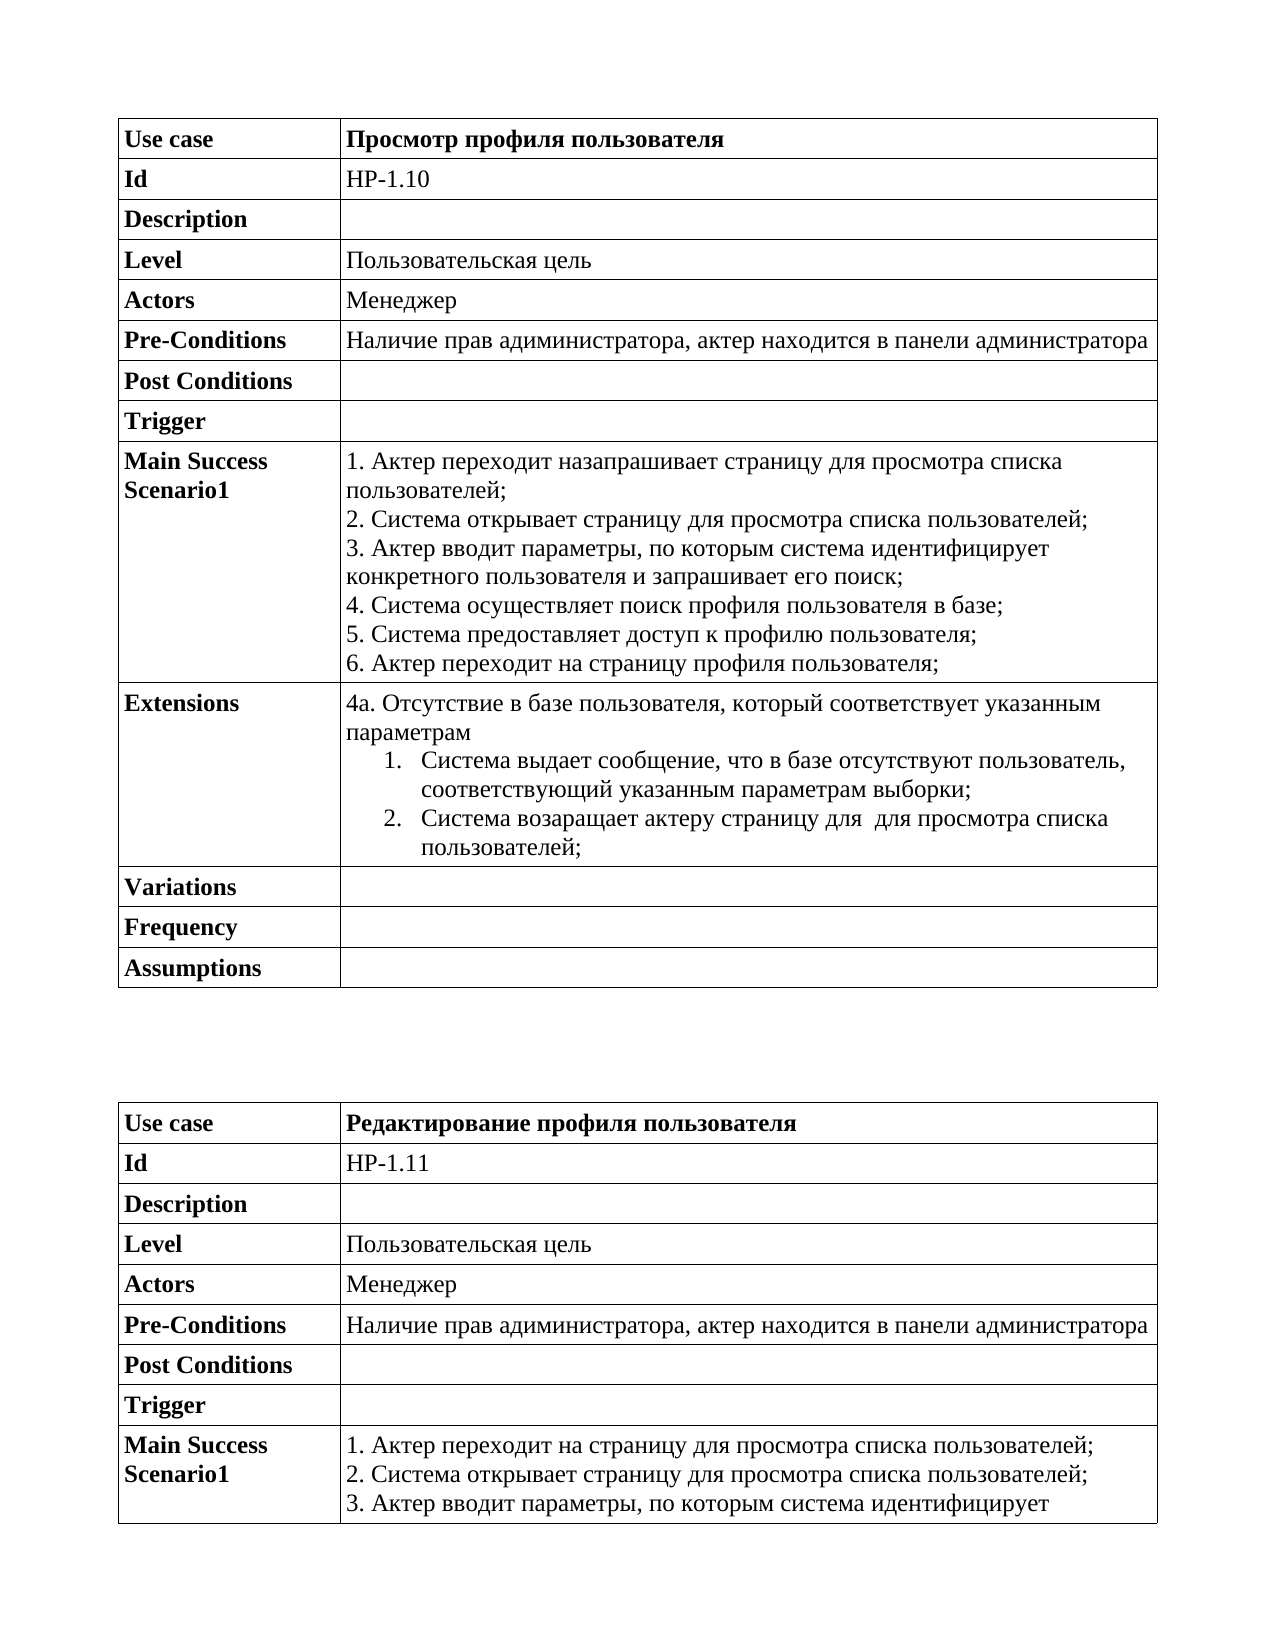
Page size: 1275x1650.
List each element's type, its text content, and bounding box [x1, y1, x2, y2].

table_cell Менеджер [341, 1265, 1157, 1304]
table_cell [341, 401, 1157, 441]
table_cell Actors [119, 280, 340, 320]
table_cell Post Conditions [119, 1345, 340, 1384]
table_cell Наличие прав адиминистратора, актер находится в панели администратора [341, 321, 1157, 360]
table_cell Actors [119, 1265, 340, 1304]
table_cell Description [119, 1184, 340, 1223]
table_header Use case [119, 119, 340, 158]
table_cell Level [119, 240, 340, 279]
table_cell [341, 1184, 1157, 1223]
table_cell Assumptions [119, 948, 340, 987]
table_cell Id [119, 159, 340, 199]
table_cell Пользовательская цель [341, 240, 1157, 279]
table_cell Description [119, 200, 340, 239]
table_cell Trigger [119, 401, 340, 441]
table_cell [341, 907, 1157, 947]
table_cell 1. Актер переходит назапрашивает страницу для просмотра списка пользователей; 2. Система открывает страницу для просмотра списка пользователей; 3. Актер вводит параметры, по которым система идентифицирует конкретного пользователя и запрашивает его поиск; 4. Система осуществляет поиск профиля пользователя в базе; 5. Система предоставляет доступ к профилю пользователя; 6. Актер переходит на страницу профиля пользователя; [341, 442, 1157, 682]
table_header Use case [119, 1103, 340, 1143]
table_cell Extensions [119, 683, 340, 866]
table_cell Main Success Scenario1 [119, 1426, 340, 1523]
table_cell Pre-Conditions [119, 321, 340, 360]
table_cell Variations [119, 867, 340, 906]
table_cell [341, 948, 1157, 987]
table_cell Frequency [119, 907, 340, 947]
table_cell [341, 200, 1157, 239]
table_cell Post Conditions [119, 361, 340, 400]
table_cell Менеджер [341, 280, 1157, 320]
table_cell 1. Актер переходит на страницу для просмотра списка пользователей; 2. Система открывает страницу для просмотра списка пользователей; 3. Актер вводит параметры, по которым система идентифицирует [341, 1426, 1157, 1523]
table_cell [341, 1345, 1157, 1384]
table_cell [341, 867, 1157, 906]
table_cell Наличие прав адиминистратора, актер находится в панели администратора [341, 1305, 1157, 1344]
table_cell Id [119, 1144, 340, 1183]
table_cell [341, 361, 1157, 400]
table_cell Trigger [119, 1385, 340, 1425]
table_header Редактирование профиля пользователя [341, 1103, 1157, 1143]
table_cell Main Success Scenario1 [119, 442, 340, 682]
table_cell НР-1.10 [341, 159, 1157, 199]
table_cell Пользовательская цель [341, 1224, 1157, 1264]
table_cell 4а. Отсутствие в базе пользователя, который соответствует указанным параметрам Система выдает сообщение, что в базе отсутствуют пользователь, соответствующий указанным параметрам выборки; Система возаращает актеру страницу для для просмотра списка пользователей; [341, 683, 1157, 866]
table_cell Pre-Conditions [119, 1305, 340, 1344]
table_cell [341, 1385, 1157, 1425]
table_header Просмотр профиля пользователя [341, 119, 1157, 158]
table_cell НР-1.11 [341, 1144, 1157, 1183]
table_cell Level [119, 1224, 340, 1264]
